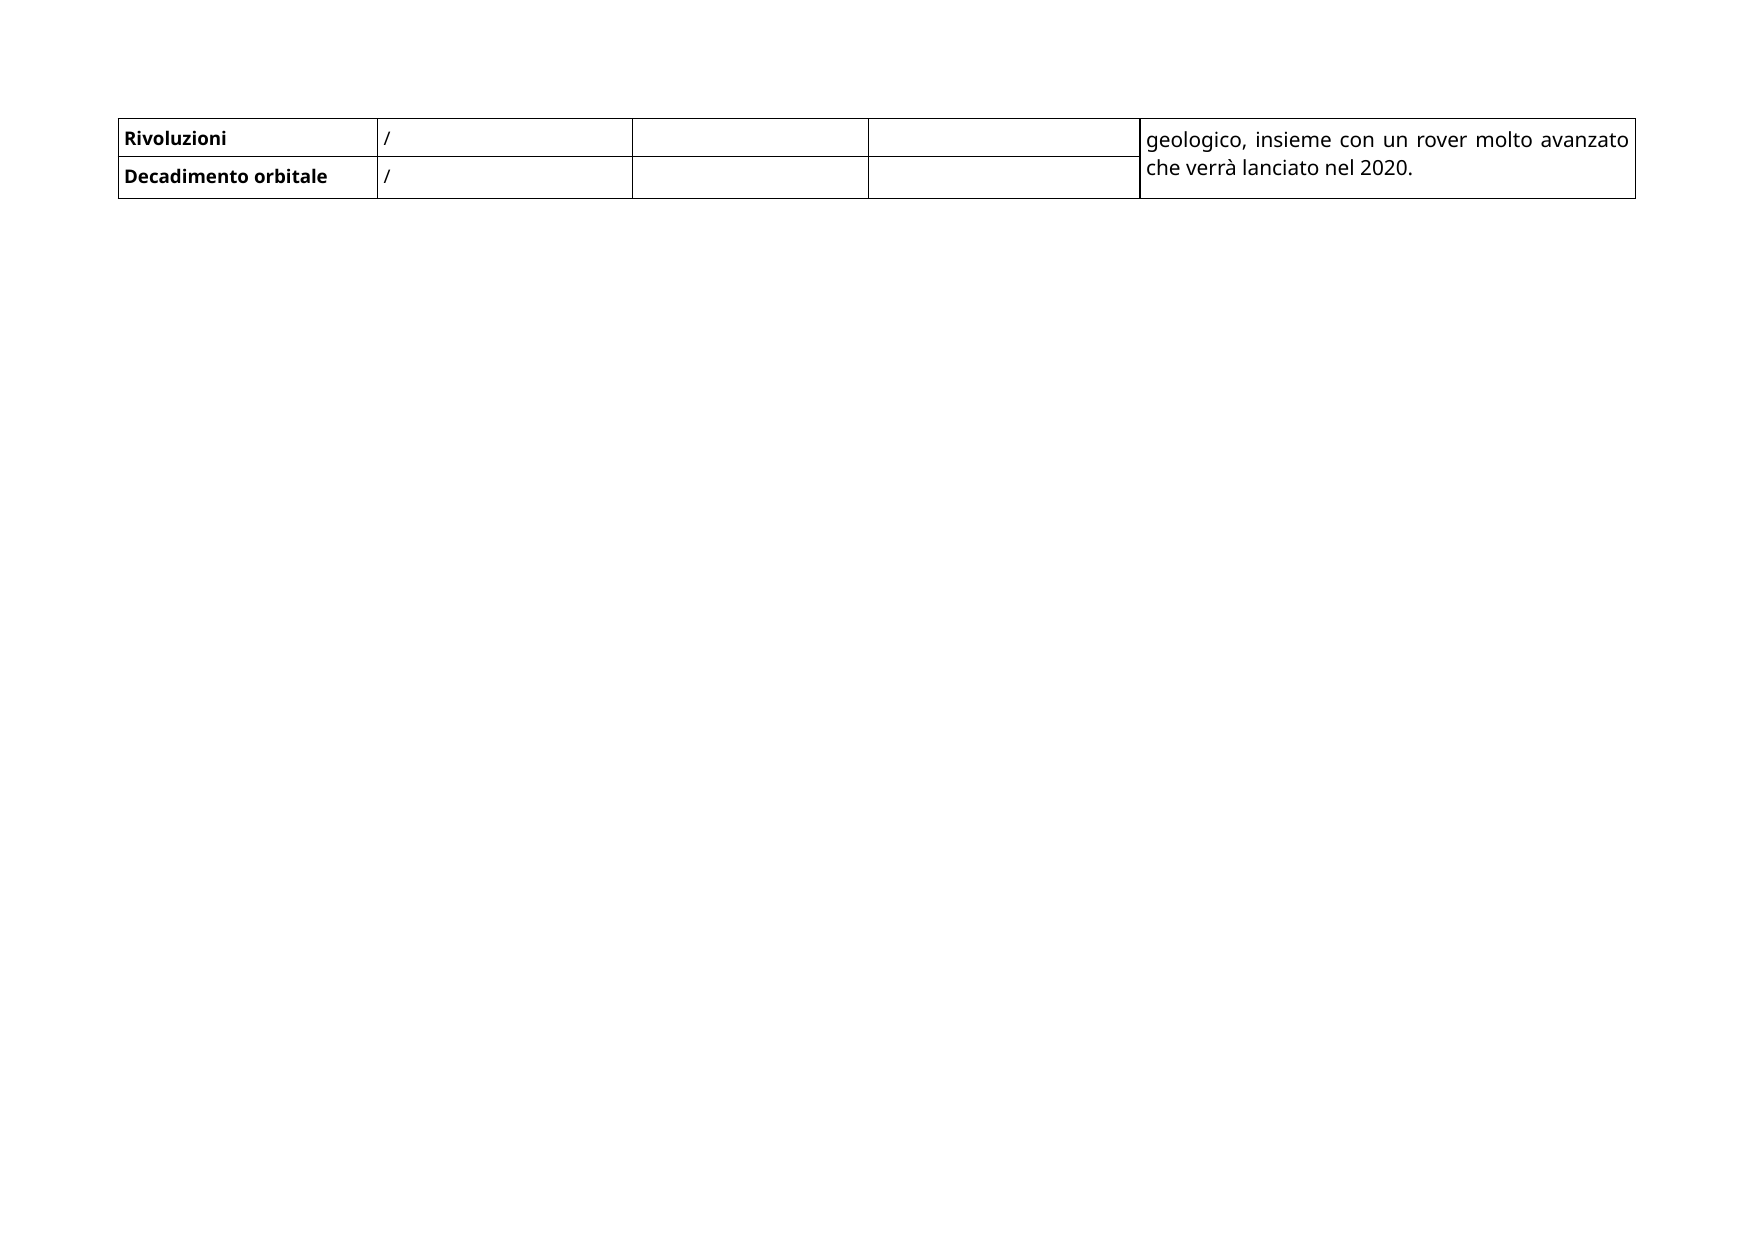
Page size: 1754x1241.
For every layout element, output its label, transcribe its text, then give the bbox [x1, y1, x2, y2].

table_cell [869, 157, 1139, 197]
table_cell / [378, 157, 632, 197]
table_cell [633, 157, 868, 197]
table_cell Rivoluzioni [119, 119, 377, 156]
table_cell [633, 119, 868, 156]
table_cell Decadimento orbitale [119, 157, 377, 197]
table_cell / [378, 119, 632, 156]
table_cell geologico, insieme con un rover molto avanzato che verrà lanciato nel 2020. [1141, 119, 1635, 197]
table_cell [869, 119, 1139, 156]
